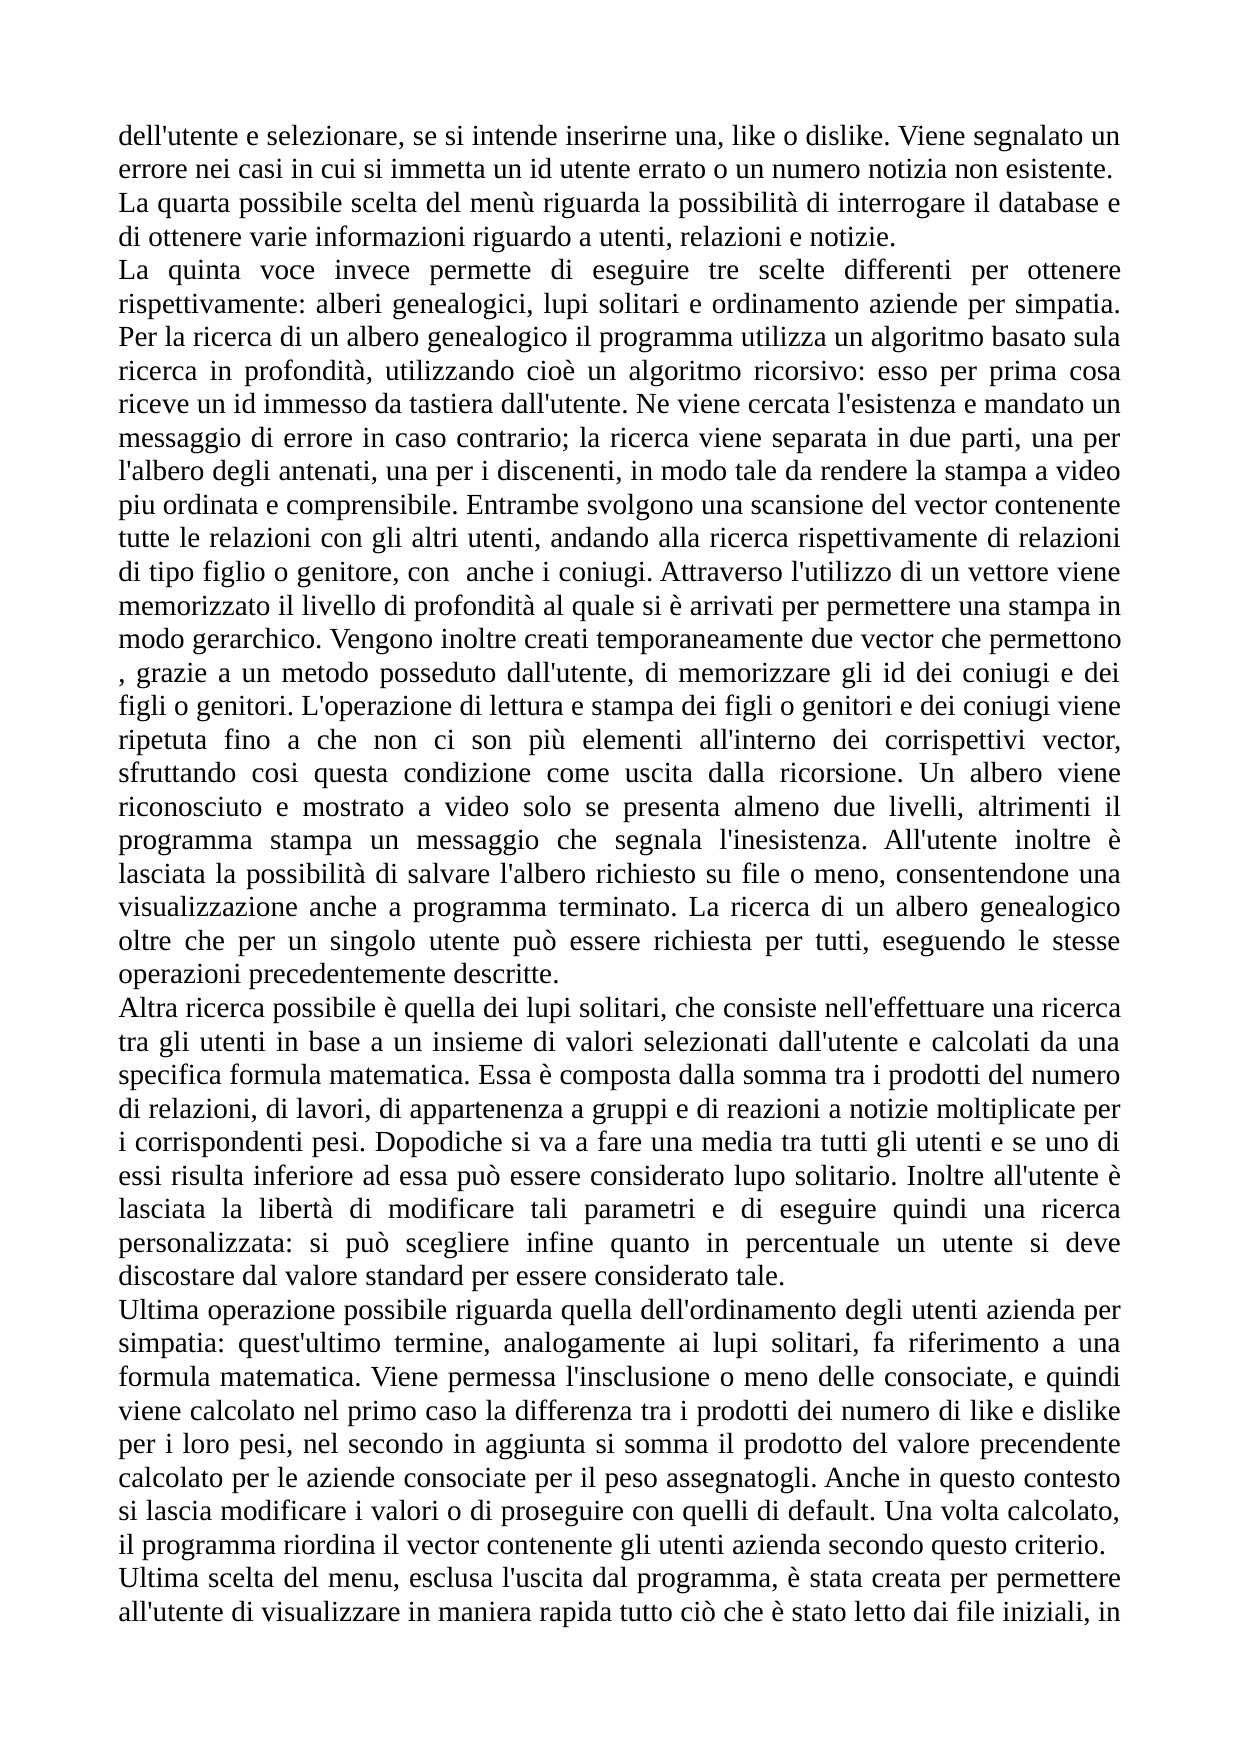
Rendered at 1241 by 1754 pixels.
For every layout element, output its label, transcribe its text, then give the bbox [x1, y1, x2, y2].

text Altra ricerca possibile è quella dei lupi solitari, che consiste nell'effettuare una ricerca tra gli utenti in base a un insieme di valori selezionati dall'utente e calcolati da una specifica formula matematica. Essa è composta dalla somma tra i prodotti del numero di relazioni, di lavori, di appartenenza a gruppi e di reazioni a notizie moltiplicate per i corrispondenti pesi. Dopodiche si va a fare una media tra tutti gli utenti e se uno di essi risulta inferiore ad essa può essere considerato lupo solitario. Inoltre all'utente è lasciata la libertà di modificare tali parametri e di eseguire quindi una ricerca personalizzata: si può scegliere infine quanto in percentuale un utente si deve discostare dal valore standard per essere considerato tale. [118, 990, 1122, 1292]
text Ultima scelta del menu, esclusa l'uscita dal programma, è stata creata per permettere all'utente di visualizzare in maniera rapida tutto ciò che è stato letto dai file iniziali, in [118, 1560, 1122, 1627]
text La quarta possibile scelta del menù riguarda la possibilità di interrogare il database e di ottenere varie informazioni riguardo a utenti, relazioni e notizie. [118, 185, 1122, 252]
text La quinta voce invece permette di eseguire tre scelte differenti per ottenere rispettivamente: alberi genealogici, lupi solitari e ordinamento aziende per simpatia. Per la ricerca di un albero genealogico il programma utilizza un algoritmo basato sula ricerca in profondità, utilizzando cioè un algoritmo ricorsivo: esso per prima cosa riceve un id immesso da tastiera dall'utente. Ne viene cercata l'esistenza e mandato un messaggio di errore in caso contrario; la ricerca viene separata in due parti, una per l'albero degli antenati, una per i discenenti, in modo tale da rendere la stampa a video piu ordinata e comprensibile. Entrambe svolgono una scansione del vector contenente tutte le relazioni con gli altri utenti, andando alla ricerca rispettivamente di relazioni di tipo figlio o genitore, con anche i coniugi. Attraverso l'utilizzo di un vettore viene memorizzato il livello di profondità al quale si è arrivati per permettere una stampa in modo gerarchico. Vengono inoltre creati temporaneamente due vector che permettono , grazie a un metodo posseduto dall'utente, di memorizzare gli id dei coniugi e dei figli o genitori. L'operazione di lettura e stampa dei figli o genitori e dei coniugi viene ripetuta fino a che non ci son più elementi all'interno dei corrispettivi vector, sfruttando cosi questa condizione come uscita dalla ricorsione. Un albero viene riconosciuto e mostrato a video solo se presenta almeno due livelli, altrimenti il programma stampa un messaggio che segnala l'inesistenza. All'utente inoltre è lasciata la possibilità di salvare l'albero richiesto su file o meno, consentendone una visualizzazione anche a programma terminato. La ricerca di un albero genealogico oltre che per un singolo utente può essere richiesta per tutti, eseguendo le stesse operazioni precedentemente descritte. [118, 252, 1122, 990]
text Ultima operazione possibile riguarda quella dell'ordinamento degli utenti azienda per simpatia: quest'ultimo termine, analogamente ai lupi solitari, fa riferimento a una formula matematica. Viene permessa l'insclusione o meno delle consociate, e quindi viene calcolato nel primo caso la differenza tra i prodotti dei numero di like e dislike per i loro pesi, nel secondo in aggiunta si somma il prodotto del valore precendente calcolato per le aziende consociate per il peso assegnatogli. Anche in questo contesto si lascia modificare i valori o di proseguire con quelli di default. Una volta calcolato, il programma riordina il vector contenente gli utenti azienda secondo questo criterio. [118, 1292, 1122, 1560]
text dell'utente e selezionare, se si intende inserirne una, like o dislike. Viene segnalato un errore nei casi in cui si immetta un id utente errato o un numero notizia non esistente. [118, 118, 1122, 185]
